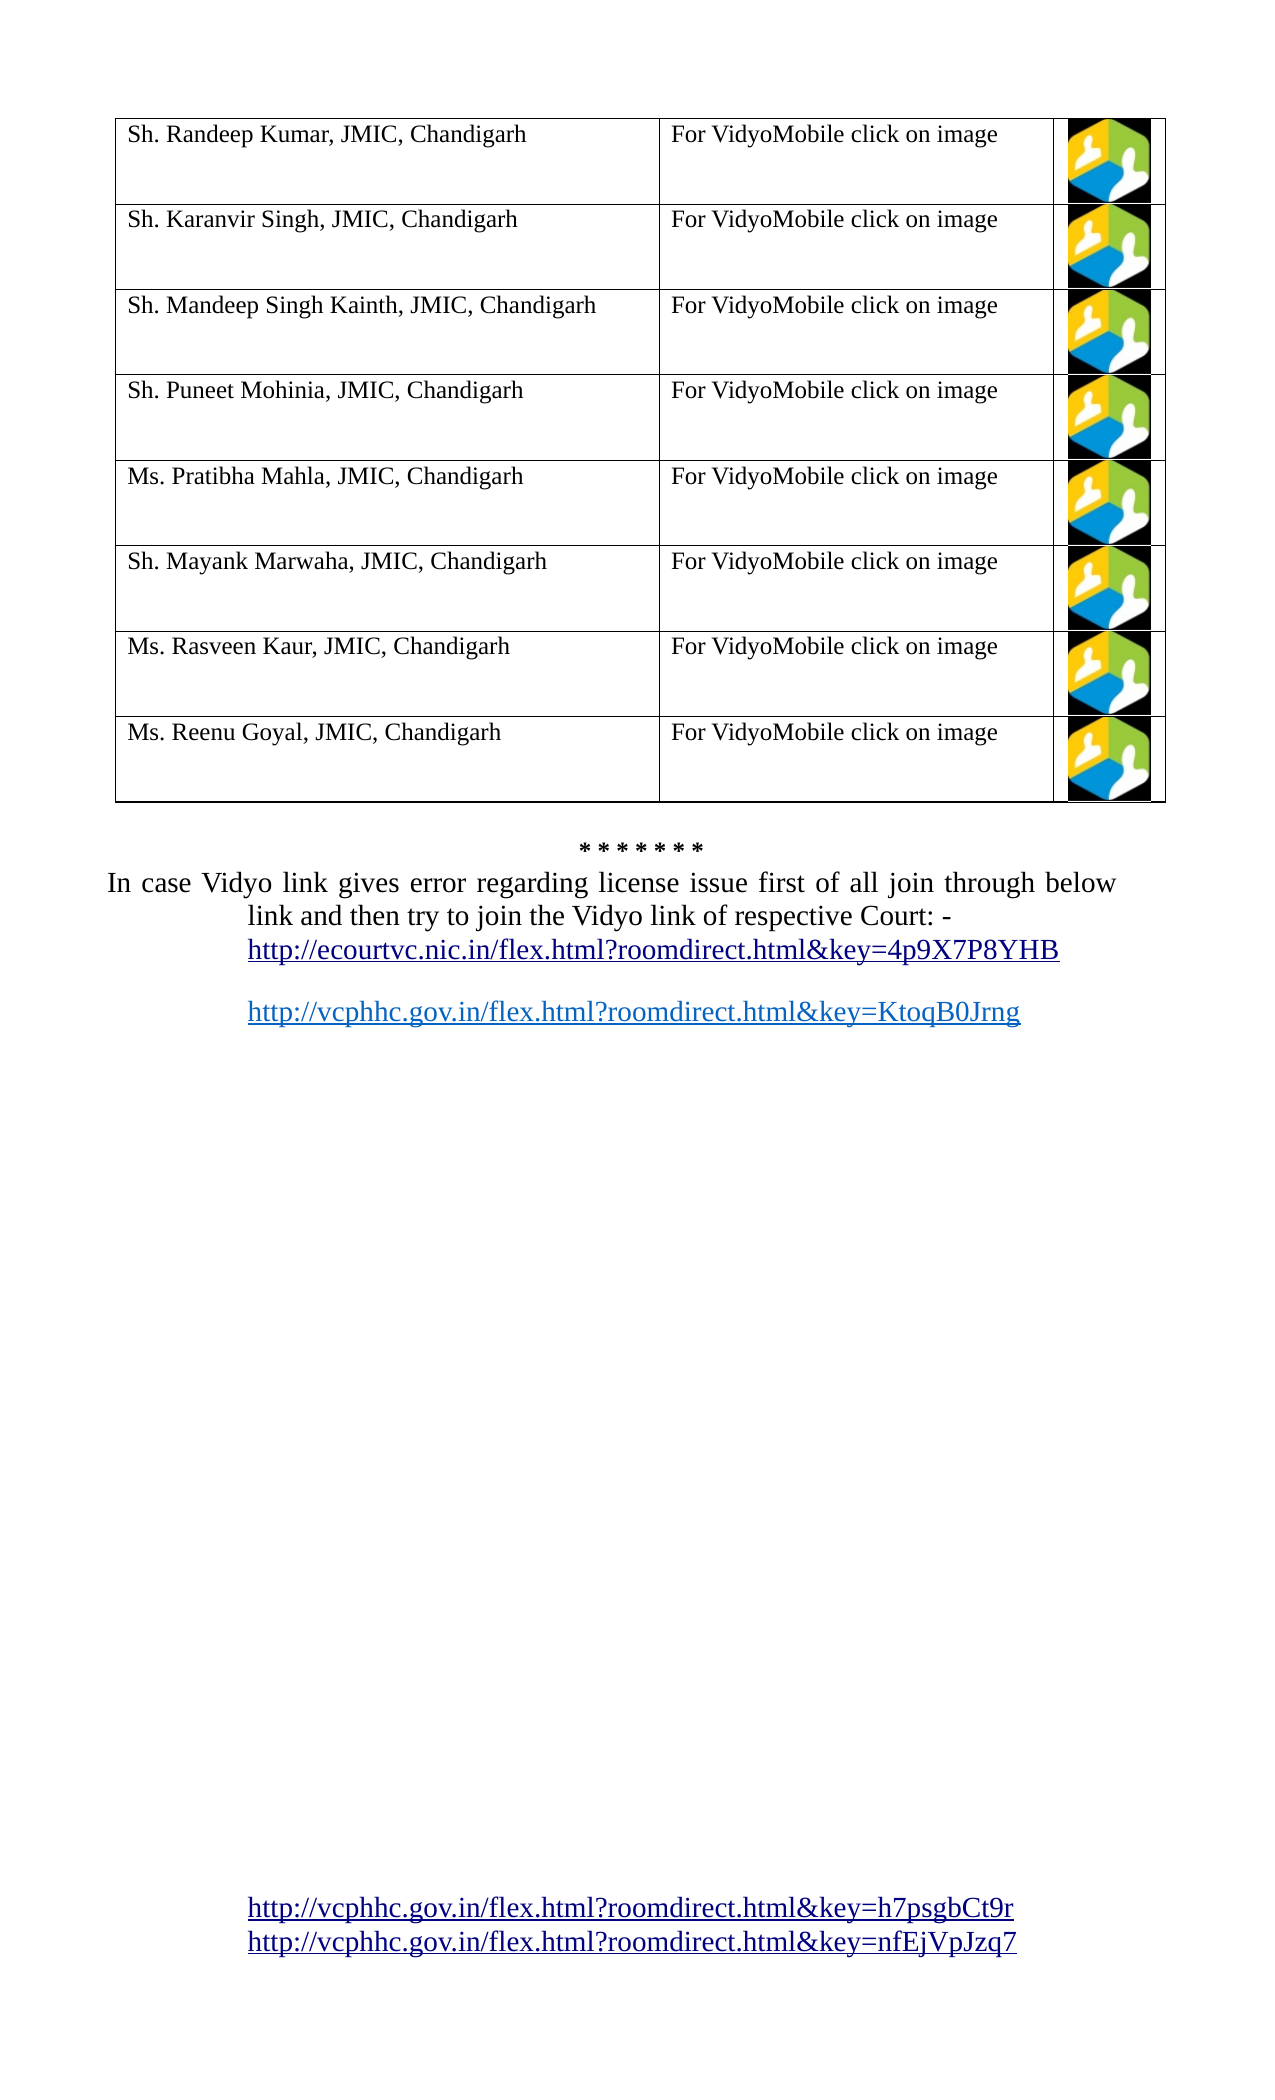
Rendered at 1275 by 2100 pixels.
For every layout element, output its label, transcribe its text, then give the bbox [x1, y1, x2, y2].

table_cell Ms. Pratibha Mahla, JMIC, Chandigarh [116, 461, 659, 545]
table_cell For VidyoMobile click on image [660, 461, 1053, 545]
table_cell Ms. Rasveen Kaur, JMIC, Chandigarh [116, 632, 659, 716]
table_cell [1151, 632, 1165, 716]
table_cell Sh. Puneet Mohinia, JMIC, Chandigarh [116, 375, 659, 460]
table_cell [1054, 290, 1068, 374]
table_cell [1054, 717, 1068, 801]
table_cell Sh. Randeep Kumar, JMIC, Chandigarh [116, 119, 659, 203]
table_cell [1151, 205, 1165, 289]
table_cell [1054, 119, 1068, 203]
table_cell [1054, 546, 1068, 631]
table_cell Ms. Reenu Goyal, JMIC, Chandigarh [116, 717, 659, 801]
table_cell For VidyoMobile click on image [660, 205, 1053, 289]
table_cell [1054, 375, 1068, 460]
table_cell [1151, 290, 1165, 374]
table_cell [1151, 461, 1165, 545]
text http://vcphhc.gov.in/flex.html?roomdirect.html&key=KtoqB0Jrng [247, 994, 1117, 1028]
text * * * * * * * [247, 836, 1117, 865]
text http://vcphhc.gov.in/flex.html?roomdirect.html&key=nfEjVpJzq7 [247, 1924, 1117, 1957]
picture [1068, 717, 1151, 802]
table_cell For VidyoMobile click on image [660, 632, 1053, 716]
table_cell For VidyoMobile click on image [660, 119, 1053, 203]
table_cell Sh. Karanvir Singh, JMIC, Chandigarh [116, 205, 659, 289]
table_cell Sh. Mandeep Singh Kainth, JMIC, Chandigarh [116, 290, 659, 374]
table_cell For VidyoMobile click on image [660, 717, 1053, 801]
table_cell For VidyoMobile click on image [660, 290, 1053, 374]
picture [1068, 119, 1151, 289]
table_cell For VidyoMobile click on image [660, 375, 1053, 460]
table_cell [1151, 546, 1165, 631]
table_cell Sh. Mayank Marwaha, JMIC, Chandigarh [116, 546, 659, 631]
table_cell [1054, 632, 1068, 716]
text http://ecourtvc.nic.in/flex.html?roomdirect.html&key=4p9X7P8YHB [247, 932, 1117, 965]
text In case Vidyo link gives error regarding license issue first of all join through below link and then try to join the Vidyo link of respective Court: - [107, 865, 1117, 932]
table_cell [1151, 119, 1165, 203]
table_cell [1054, 205, 1068, 289]
table_cell For VidyoMobile click on image [660, 546, 1053, 631]
table_cell [1054, 461, 1068, 545]
table_cell [1151, 375, 1165, 460]
text http://vcphhc.gov.in/flex.html?roomdirect.html&key=h7psgbCt9r [247, 1890, 1117, 1924]
table_cell [1151, 717, 1165, 801]
picture [1068, 290, 1151, 716]
